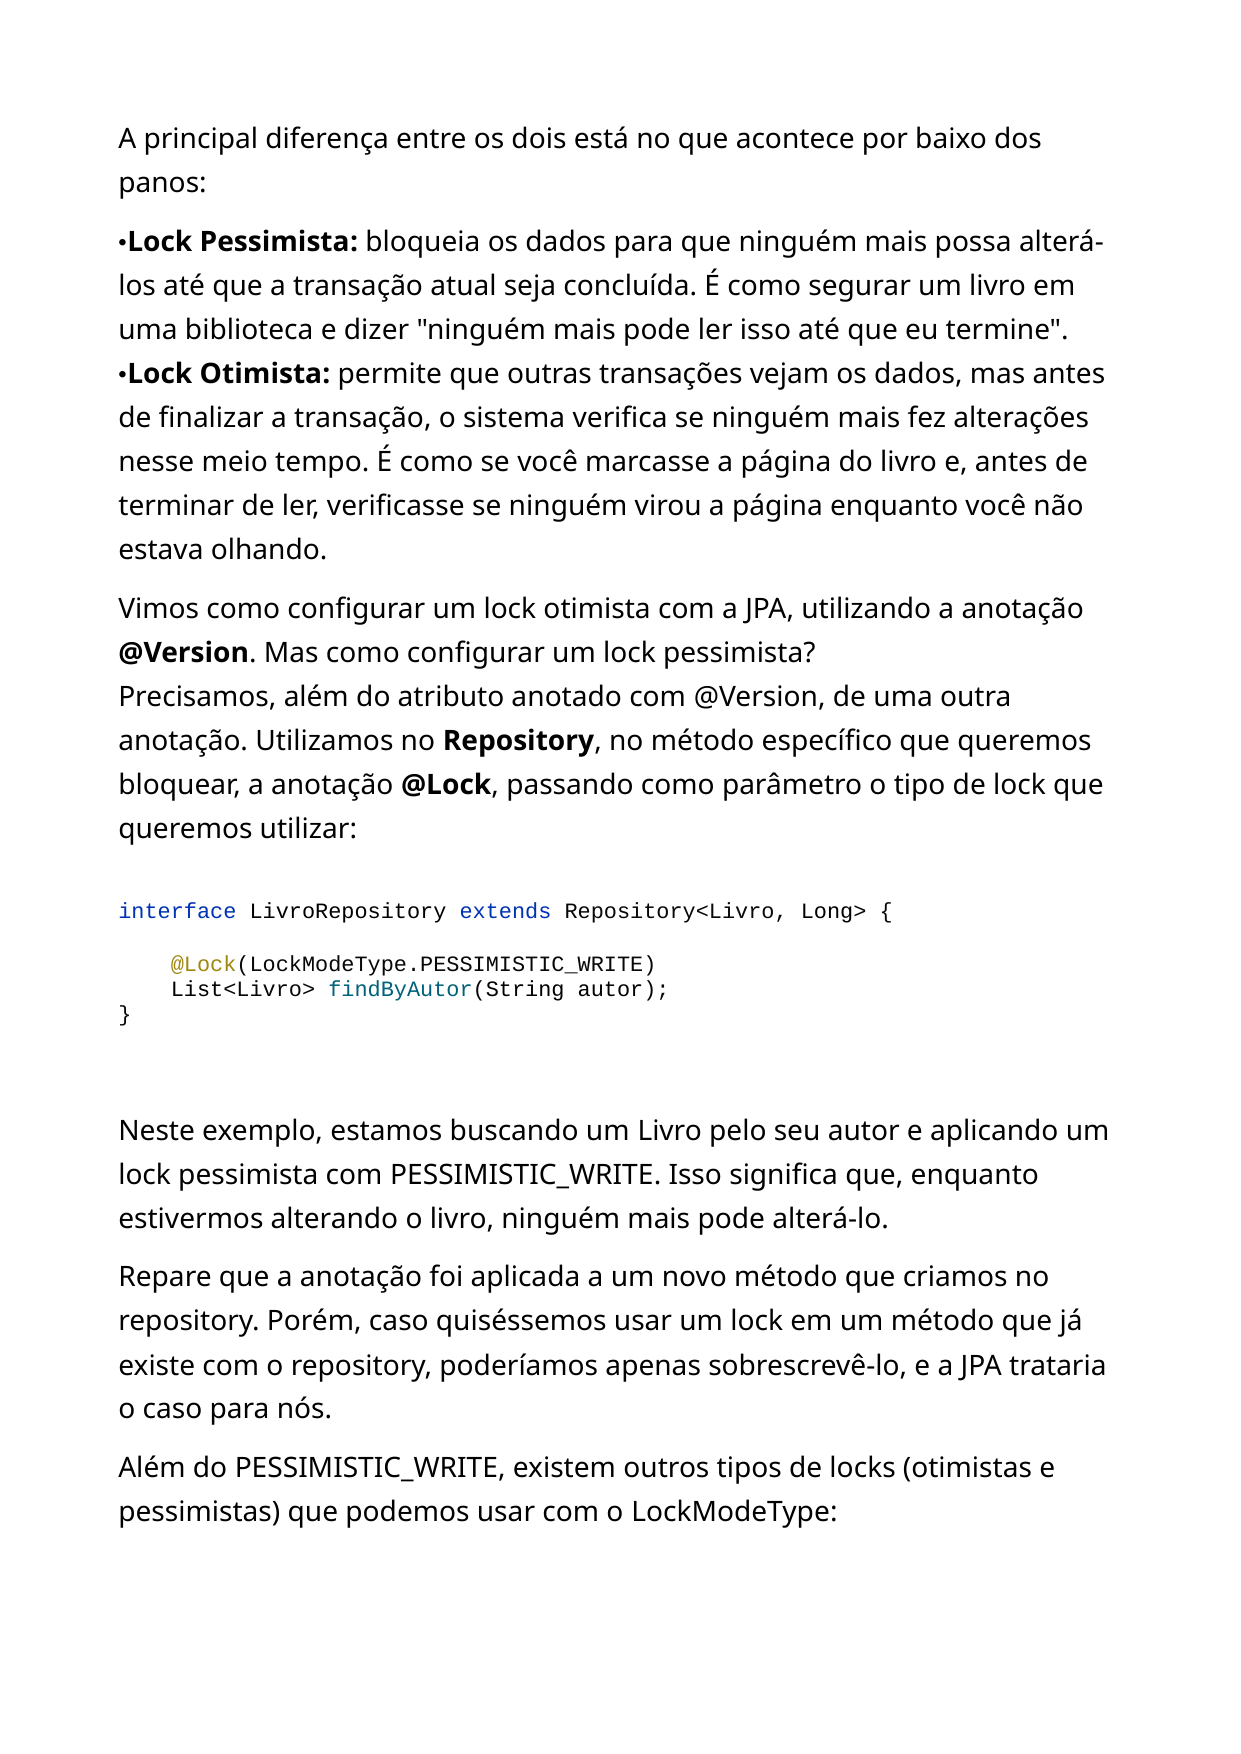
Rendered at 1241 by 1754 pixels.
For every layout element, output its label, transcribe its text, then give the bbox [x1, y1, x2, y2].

text interface LivroRepository extends Repository<Livro, Long> { @Lock(LockModeType.PESSIMISTIC_WRITE) List<Livro> findByAutor(String autor); } [118, 900, 1122, 1028]
list Lock Otimista: permite que outras transações vejam os dados, mas antes de finalizar a transação, o sistema verifica se ninguém mais fez alterações nesse meio tempo. É como se você marcasse a página do livro e, antes de terminar de ler, verificasse se ninguém virou a página enquanto você não estava olhando. [118, 353, 1122, 568]
text A principal diferença entre os dois está no que acontece por baixo dos panos: [118, 118, 1122, 201]
text Vimos como configurar um lock otimista com a JPA, utilizando a anotação @Version. Mas como configurar um lock pessimista? [118, 588, 1122, 670]
text Neste exemplo, estamos buscando um Livro pelo seu autor e aplicando um lock pessimista com PESSIMISTIC_WRITE. Isso significa que, enquanto estivermos alterando o livro, ninguém mais pode alterá-lo. [118, 1075, 1122, 1236]
text Precisamos, além do atributo anotado com @Version, de uma outra anotação. Utilizamos no Repository, no método específico que queremos bloquear, a anotação @Lock, passando como parâmetro o tipo de lock que queremos utilizar: [118, 676, 1122, 847]
list Lock Pessimista: bloqueia os dados para que ninguém mais possa alterá-los até que a transação atual seja concluída. É como segurar um livro em uma biblioteca e dizer "ninguém mais pode ler isso até que eu termine". [118, 221, 1122, 347]
text Além do PESSIMISTIC_WRITE, existem outros tipos de locks (otimistas e pessimistas) que podemos usar com o LockModeType: [118, 1447, 1122, 1530]
text Repare que a anotação foi aplicada a um novo método que criamos no repository. Porém, caso quiséssemos usar um lock em um método que já existe com o repository, poderíamos apenas sobrescrevê-lo, e a JPA trataria o caso para nós. [118, 1257, 1122, 1427]
